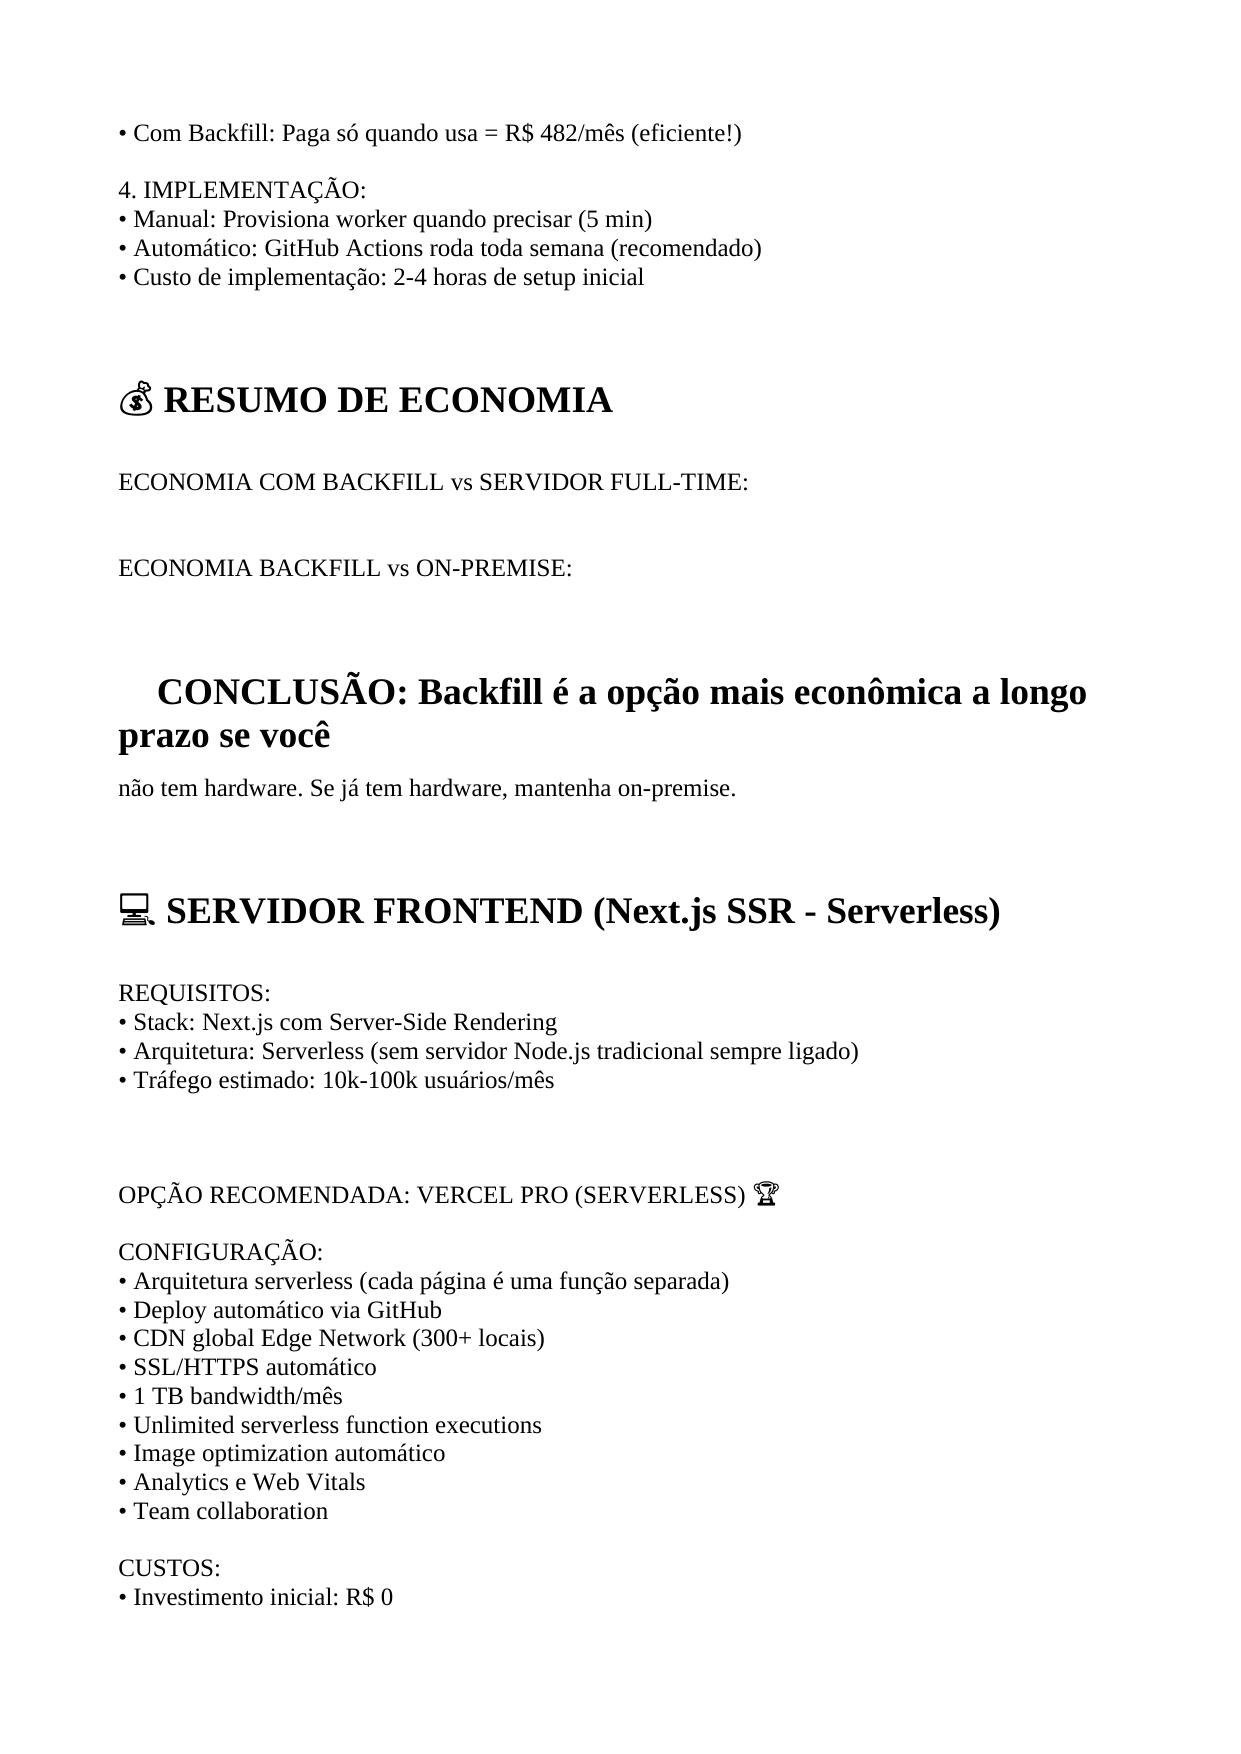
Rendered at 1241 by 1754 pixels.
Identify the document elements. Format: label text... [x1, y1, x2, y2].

text • 1 TB bandwidth/mês [118, 1381, 1122, 1410]
text • Automático: GitHub Actions roda toda semana (recomendado) [118, 233, 1122, 262]
text • Stack: Next.js com Server-Side Rendering [118, 1007, 1122, 1036]
text • Arquitetura serverless (cada página é uma função separada) [118, 1266, 1122, 1295]
text • Tráfego estimado: 10k-100k usuários/mês [118, 1065, 1122, 1093]
subtitle 🎯 CONCLUSÃO: Backfill é a opção mais econômica a longo prazo se você [118, 669, 1122, 755]
subtitle 💰 RESUMO DE ECONOMIA [118, 378, 1122, 421]
text • Analytics e Web Vitals [118, 1467, 1122, 1496]
text CONFIGURAÇÃO: [118, 1237, 1122, 1266]
text ECONOMIA BACKFILL vs ON-PREMISE: [118, 553, 1122, 582]
text REQUISITOS: [118, 978, 1122, 1007]
text OPÇÃO RECOMENDADA: VERCEL PRO (SERVERLESS) 🏆 [118, 1180, 1122, 1208]
text • Investimento inicial: R$ 0 [118, 1582, 1122, 1611]
text • Image optimization automático [118, 1438, 1122, 1467]
subtitle 💻 SERVIDOR FRONTEND (Next.js SSR - Serverless) [118, 889, 1122, 932]
text 4. IMPLEMENTAÇÃO: [118, 176, 1122, 204]
text ECONOMIA COM BACKFILL vs SERVIDOR FULL-TIME: [118, 467, 1122, 496]
text CUSTOS: [118, 1553, 1122, 1582]
text • SSL/HTTPS automático [118, 1352, 1122, 1381]
text • Deploy automático via GitHub [118, 1295, 1122, 1323]
text • Arquitetura: Serverless (sem servidor Node.js tradicional sempre ligado) [118, 1036, 1122, 1065]
text • Com Backfill: Paga só quando usa = R$ 482/mês (eficiente!) [118, 118, 1122, 147]
text • Custo de implementação: 2-4 horas de setup inicial [118, 262, 1122, 291]
text • CDN global Edge Network (300+ locais) [118, 1323, 1122, 1352]
text não tem hardware. Se já tem hardware, mantenha on-premise. [118, 773, 1122, 802]
text • Team collaboration [118, 1496, 1122, 1525]
text • Unlimited serverless function executions [118, 1410, 1122, 1438]
text • Manual: Provisiona worker quando precisar (5 min) [118, 204, 1122, 233]
